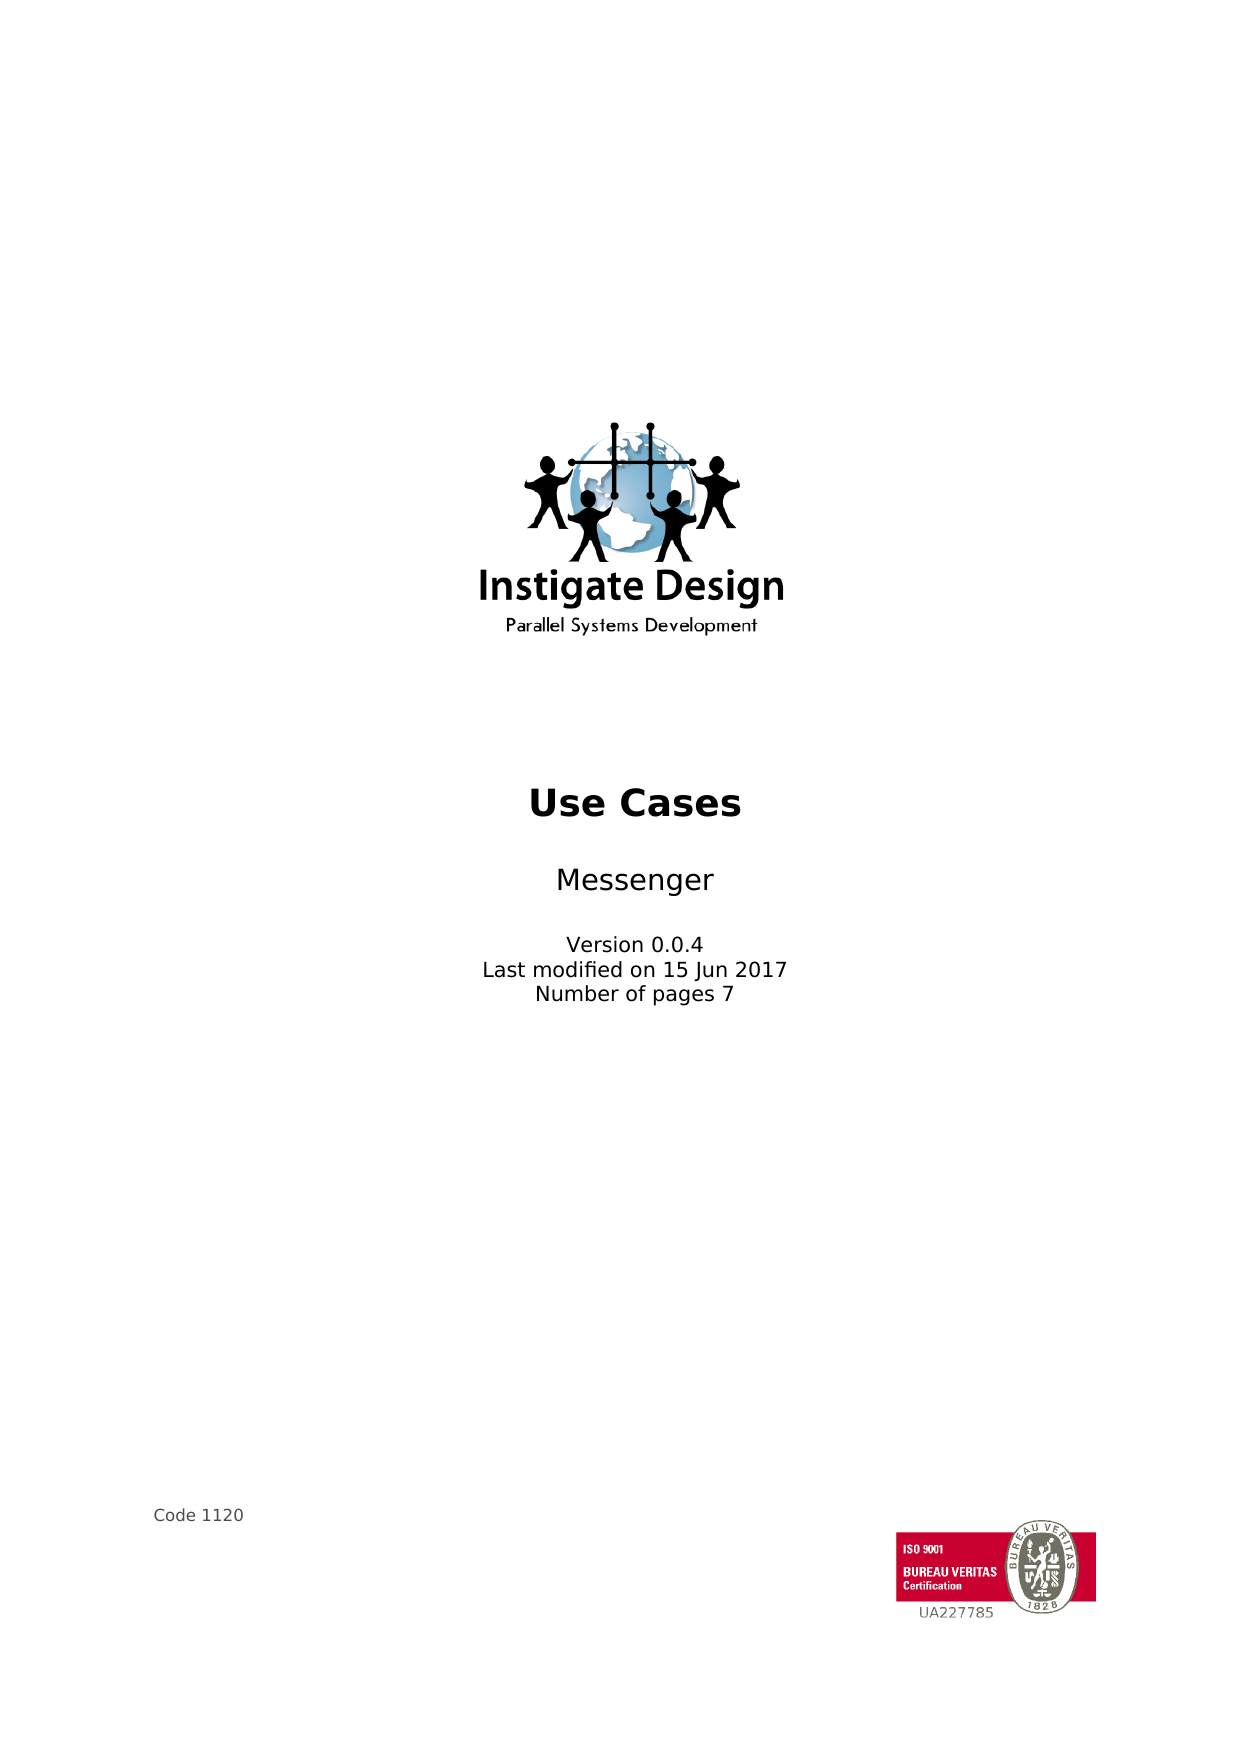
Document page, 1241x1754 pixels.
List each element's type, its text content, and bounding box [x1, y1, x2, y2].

text Number of pages 7 [148, 982, 1122, 1006]
subtitle Messenger [148, 863, 1122, 897]
text Last modified on 15 Jun 2017 [148, 958, 1122, 982]
title Use Cases [148, 782, 1122, 825]
picture [465, 361, 805, 701]
picture [881, 1505, 1111, 1631]
text Version 0.0.4 [148, 933, 1122, 958]
